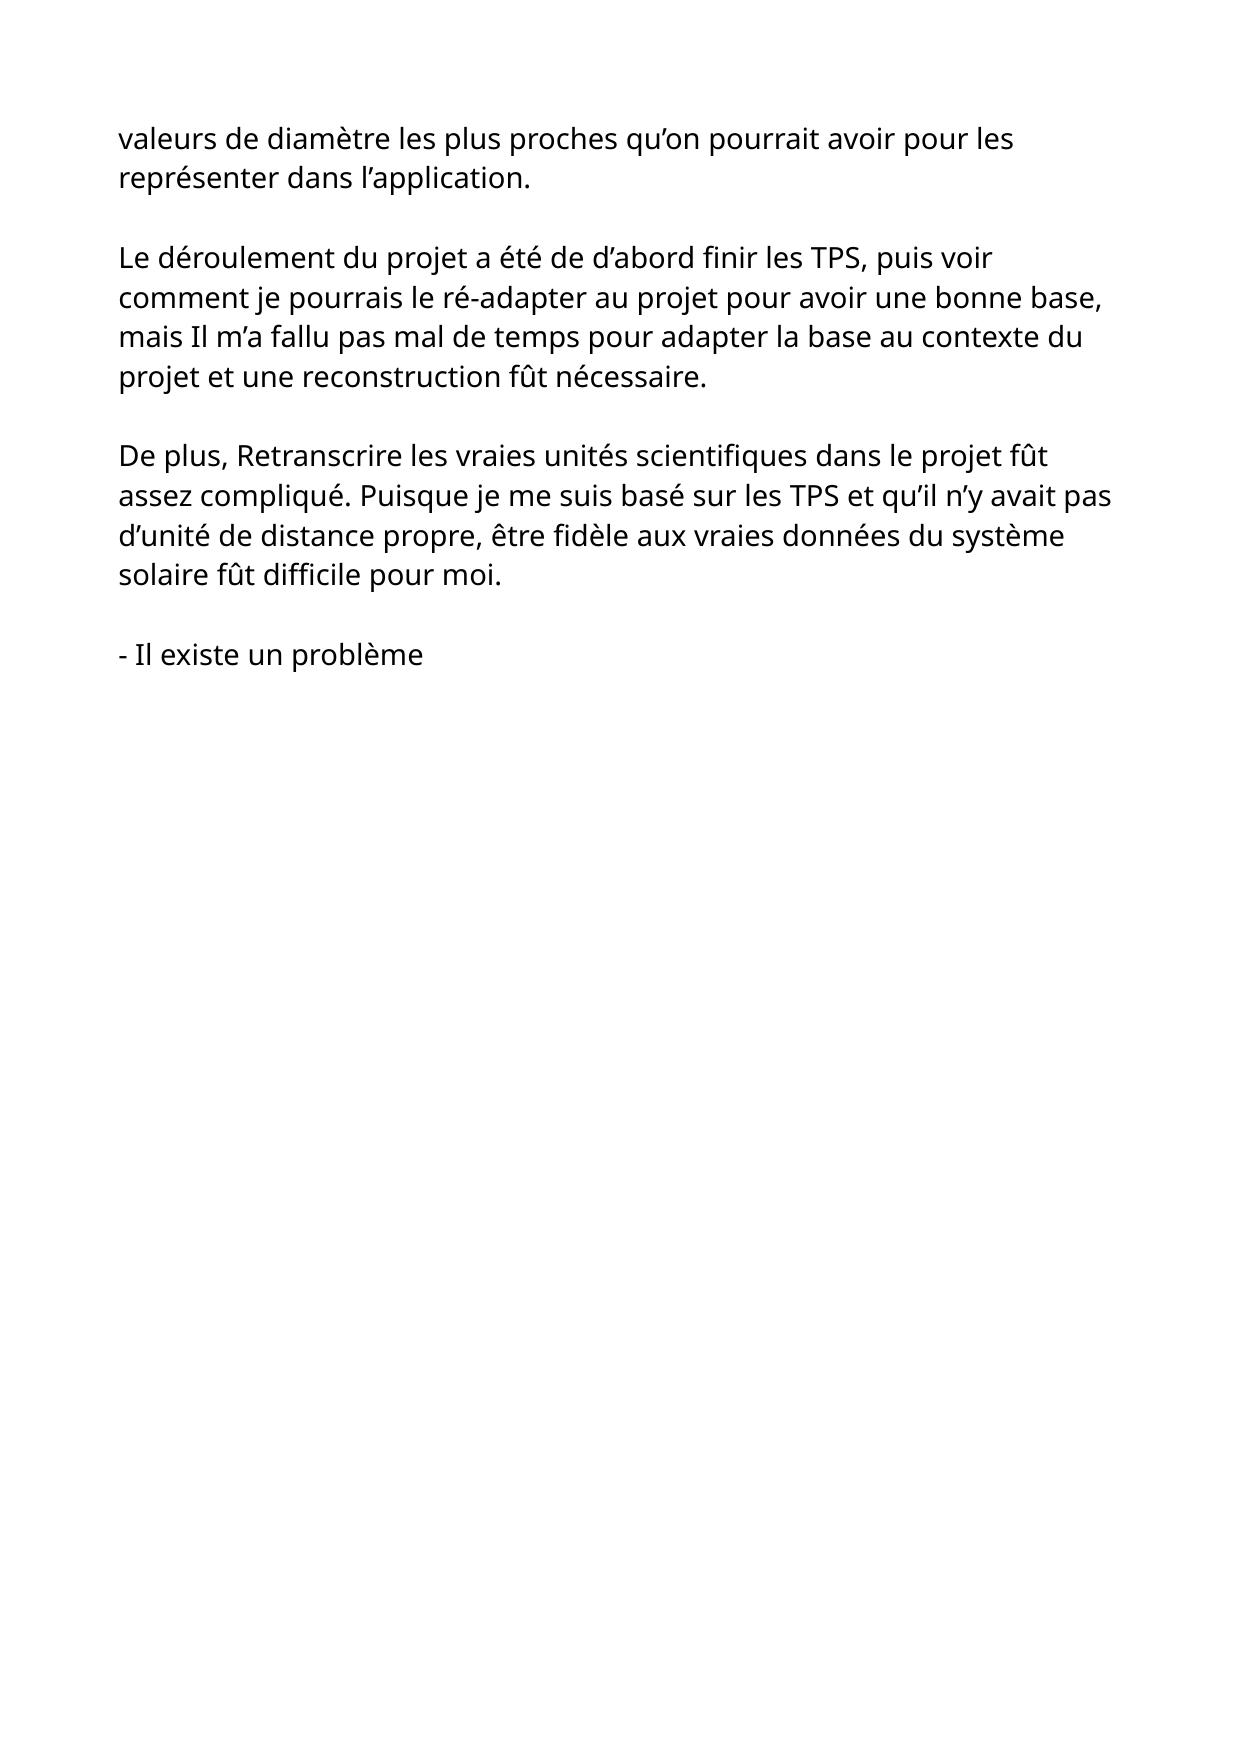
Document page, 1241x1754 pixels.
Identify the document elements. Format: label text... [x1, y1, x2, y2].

text - Il existe un problème [118, 634, 1122, 674]
text De plus, Retranscrire les vraies unités scientifiques dans le projet fût assez compliqué. Puisque je me suis basé sur les TPS et qu’il n’y avait pas d’unité de distance propre, être fidèle aux vraies données du système solaire fût difficile pour moi. [118, 436, 1122, 594]
text Le déroulement du projet a été de d’abord finir les TPS, puis voir comment je pourrais le ré-adapter au projet pour avoir une bonne base, mais Il m’a fallu pas mal de temps pour adapter la base au contexte du projet et une reconstruction fût nécessaire. [118, 237, 1122, 396]
text valeurs de diamètre les plus proches qu’on pourrait avoir pour les représenter dans l’application. [118, 118, 1122, 197]
